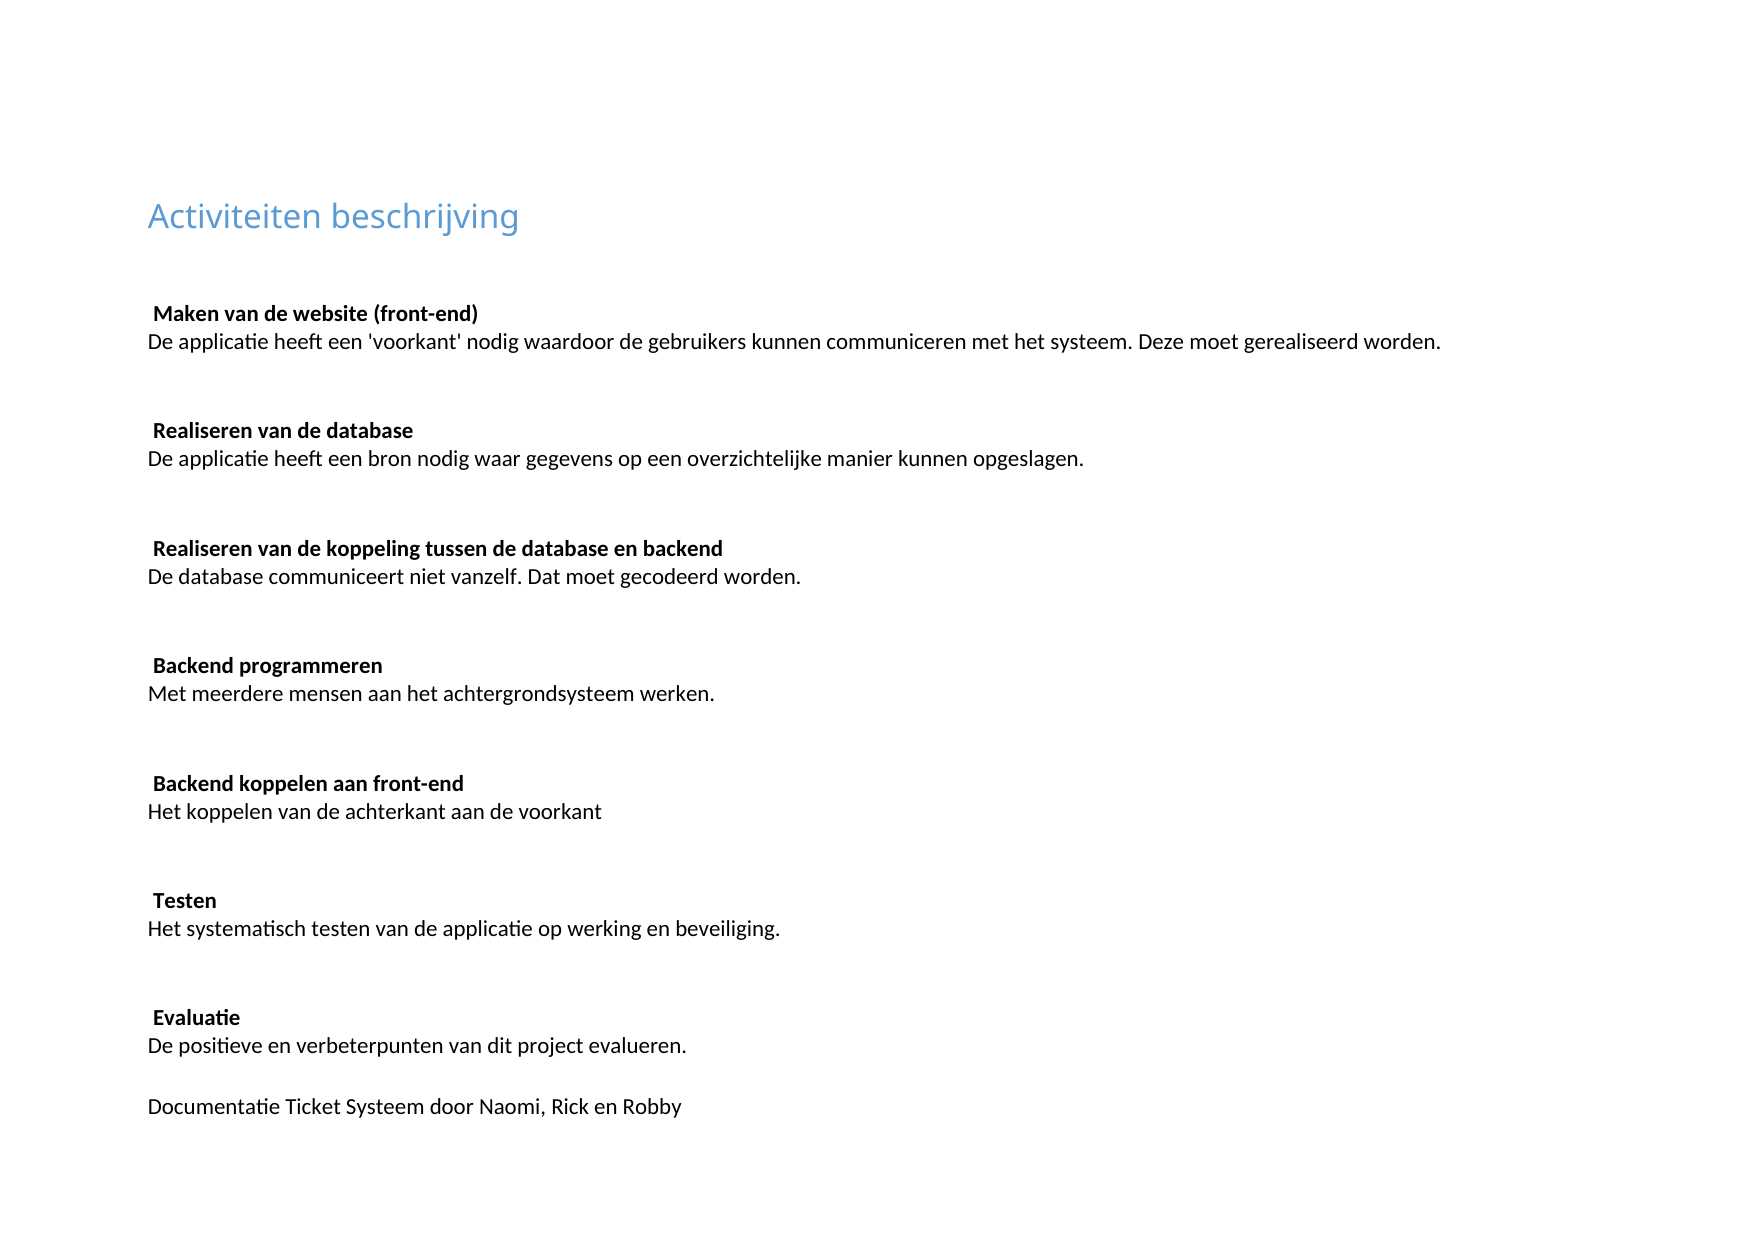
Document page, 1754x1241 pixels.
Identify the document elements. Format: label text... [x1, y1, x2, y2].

text Backend programmeren Met meerdere mensen aan het achtergrondsysteem werken. [148, 651, 1606, 707]
text Activiteiten beschrijving [148, 192, 1606, 238]
text Maken van de website (front-end) De applicatie heeft een 'voorkant' nodig waardoor de gebruikers kunnen communiceren met het systeem. Deze moet gerealiseerd worden. [148, 299, 1606, 355]
text Realiseren van de database De applicatie heeft een bron nodig waar gegevens op een overzichtelijke manier kunnen opgeslagen. [148, 417, 1606, 473]
text Backend koppelen aan front-end Het koppelen van de achterkant aan de voorkant [148, 769, 1606, 825]
text Evaluatie De positieve en verbeterpunten van dit project evalueren. [148, 1003, 1606, 1059]
text Realiseren van de koppeling tussen de database en backend De database communiceert niet vanzelf. Dat moet gecodeerd worden. [148, 534, 1606, 590]
text Testen Het systematisch testen van de applicatie op werking en beveiliging. [148, 886, 1606, 942]
